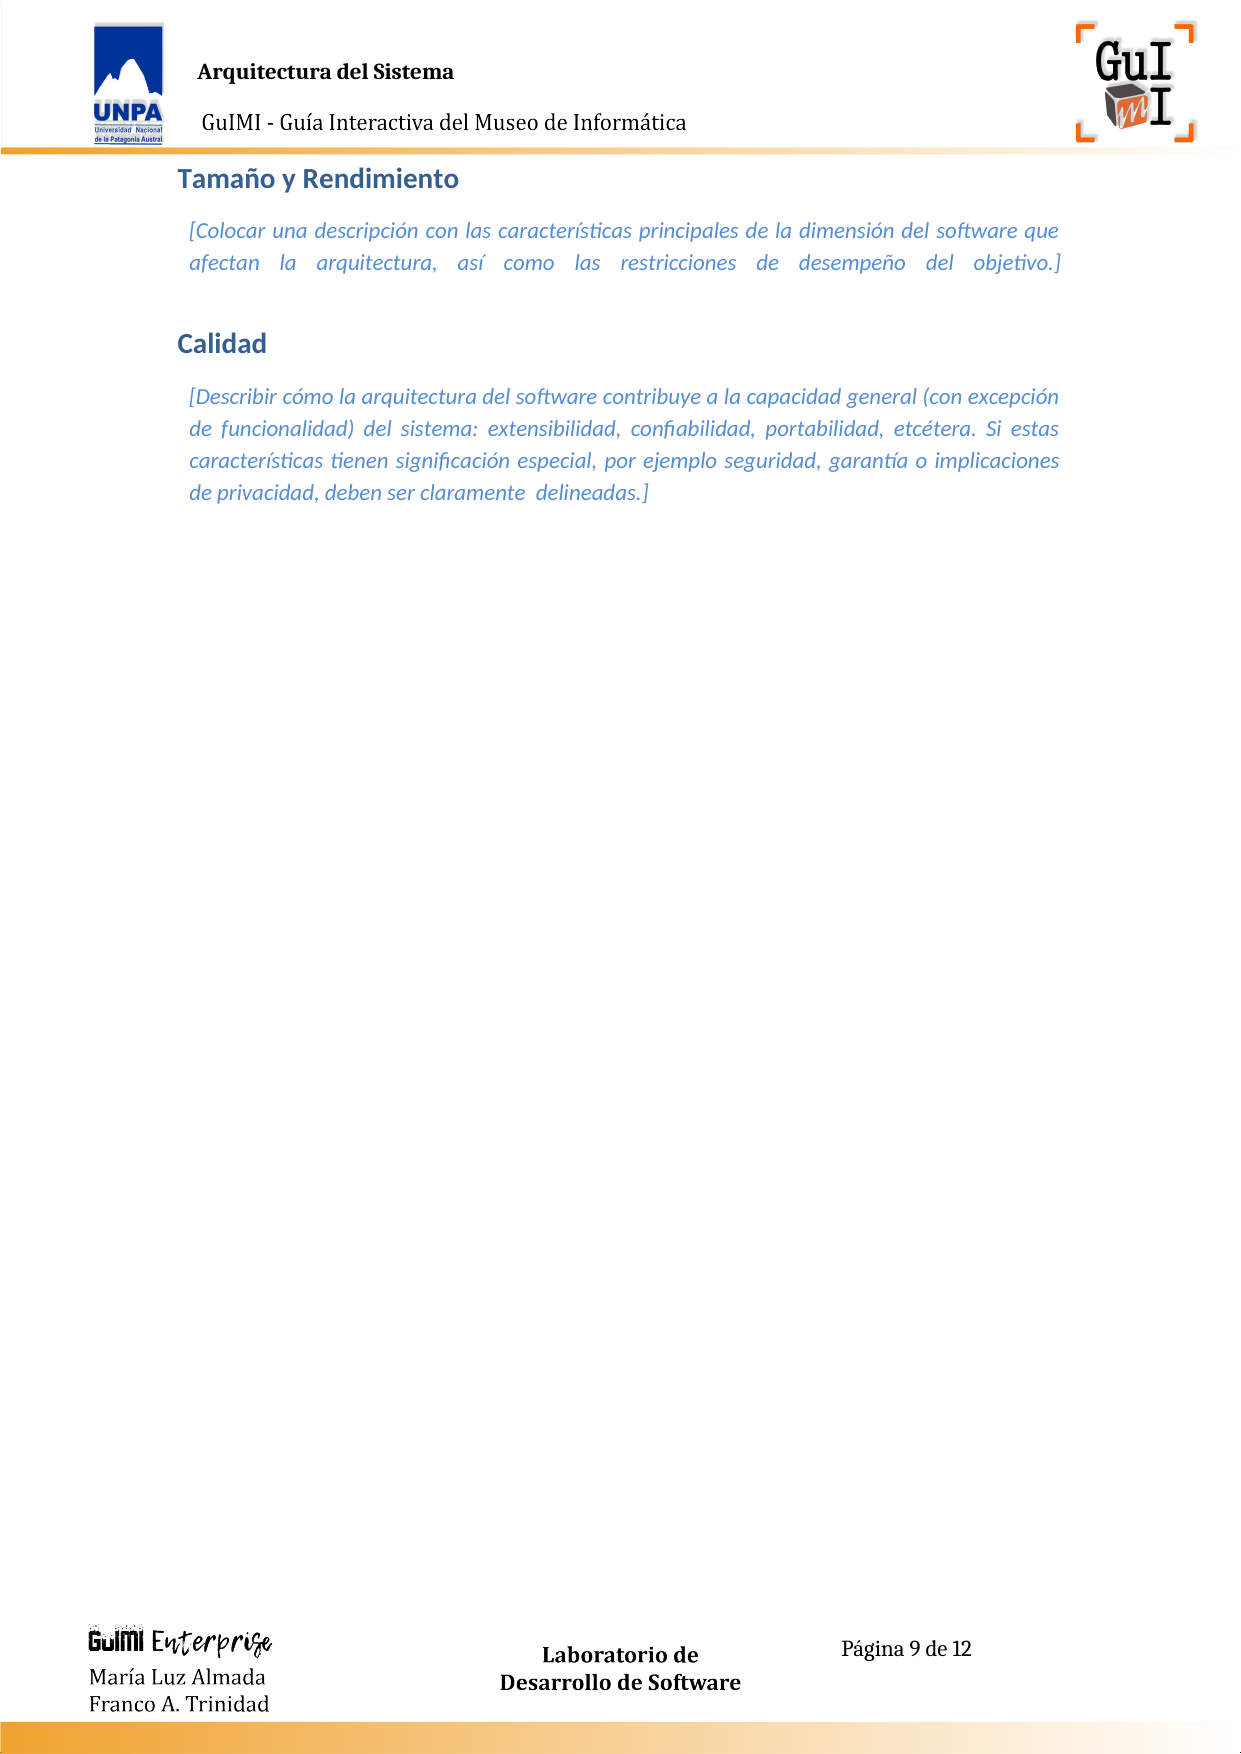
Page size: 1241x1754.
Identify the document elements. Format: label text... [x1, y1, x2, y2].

subtitle Calidad [177, 325, 1063, 361]
text [Colocar una descripción con las características principales de la dimensión del software que afectan la arquitectura, así como las restricciones de desempeño del objetivo.] [188, 216, 1063, 309]
subtitle Tamaño y Rendimiento [177, 160, 1063, 196]
picture [0, 1613, 1241, 1754]
picture [0, 0, 1241, 155]
text [Describir cómo la arquitectura del software contribuye a la capacidad general (con excepción de funcionalidad) del sistema: extensibilidad, confiabilidad, portabilidad, etcétera. Si estas características tienen significación especial, por ejemplo seguridad, garantía o implicaciones de privacidad, deben ser claramente delineadas.] [188, 382, 1063, 506]
